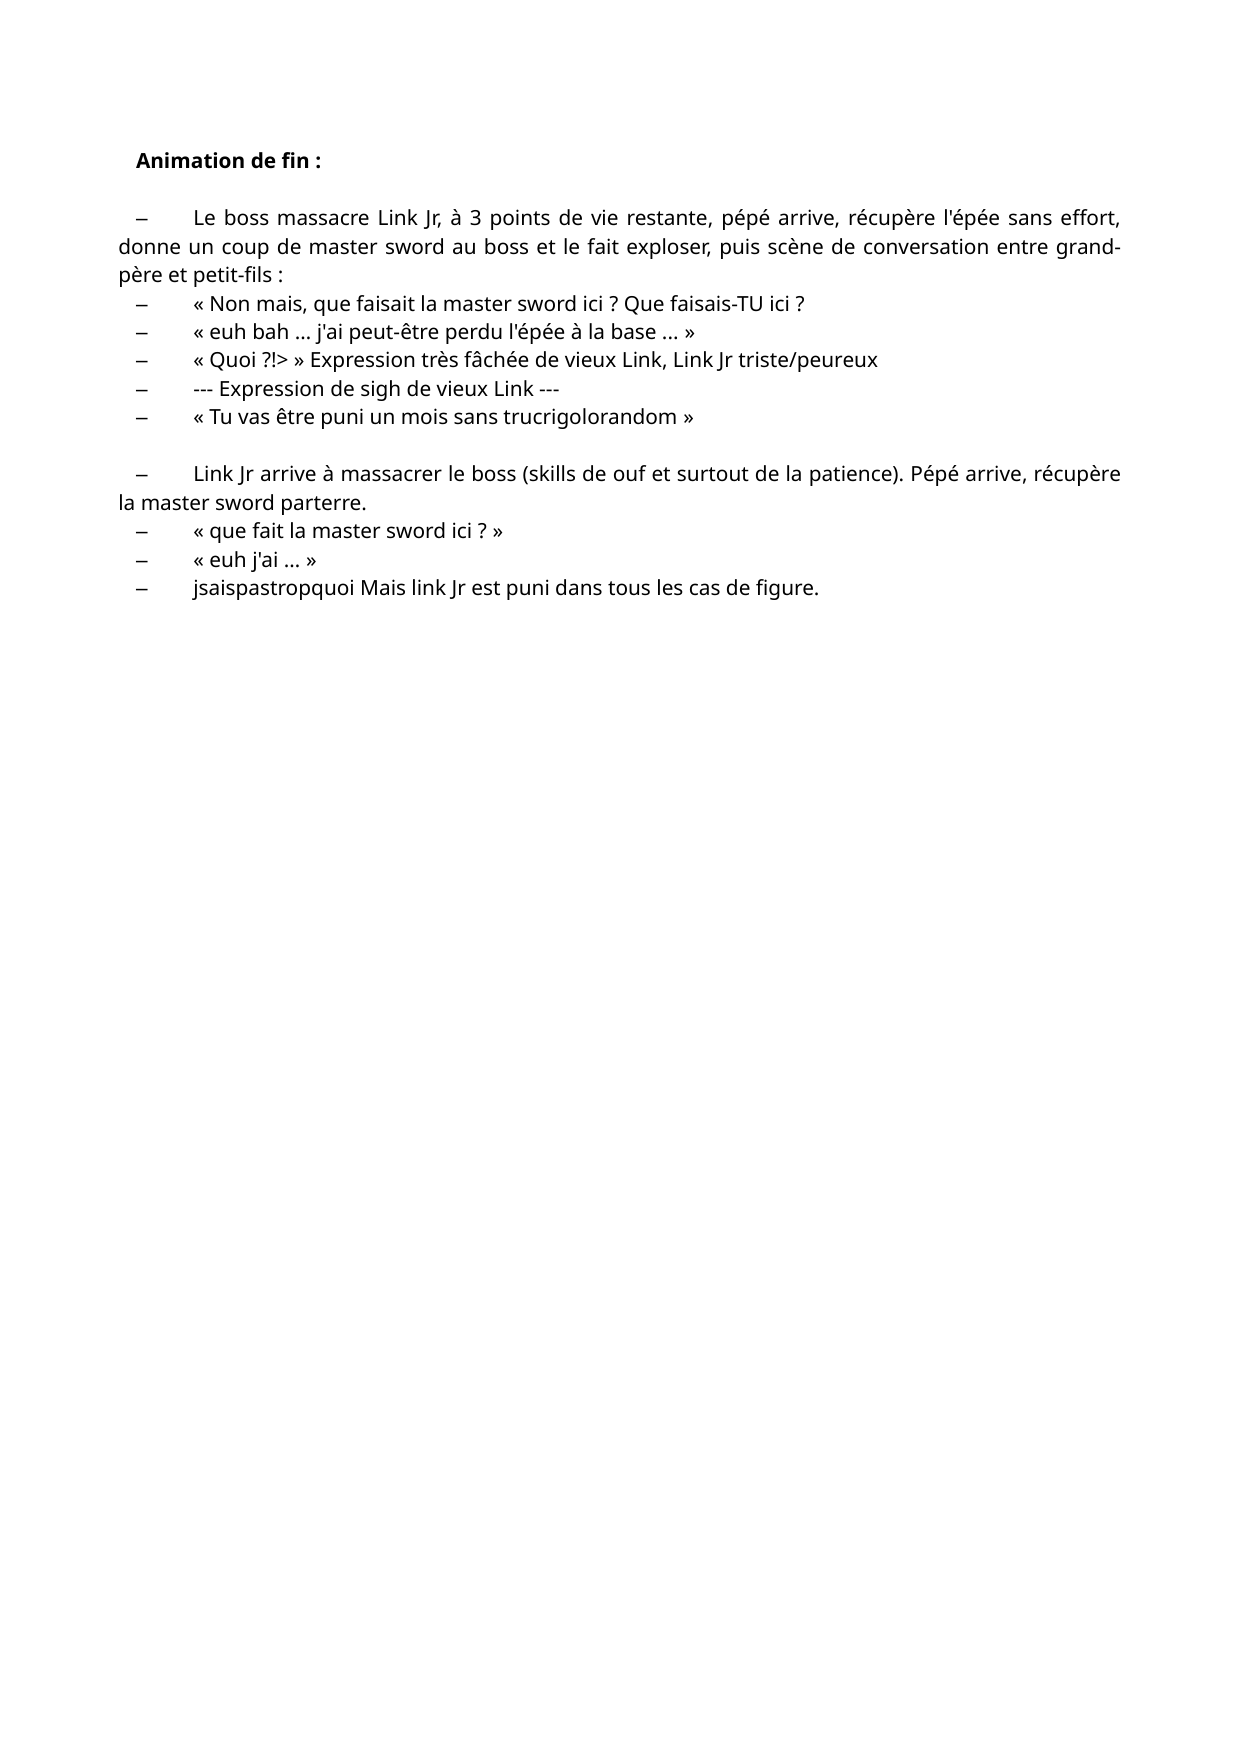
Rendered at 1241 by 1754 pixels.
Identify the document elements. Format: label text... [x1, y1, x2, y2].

list Link Jr arrive à massacrer le boss (skills de ouf et surtout de la patience). Pépé arrive, récupère la master sword parterre. [118, 459, 1122, 516]
list « euh bah … j'ai peut-être perdu l'épée à la base ... » [118, 317, 1122, 346]
text Animation de fin : [118, 147, 1122, 175]
list « Quoi ?!> » Expression très fâchée de vieux Link, Link Jr triste/peureux [118, 346, 1122, 374]
list « que fait la master sword ici ? » [118, 516, 1122, 545]
list « Non mais, que faisait la master sword ici ? Que faisais-TU ici ? [118, 289, 1122, 317]
list Le boss massacre Link Jr, à 3 points de vie restante, pépé arrive, récupère l'épée sans effort, donne un coup de master sword au boss et le fait exploser, puis scène de conversation entre grand-père et petit-fils : [118, 203, 1122, 289]
list --- Expression de sigh de vieux Link --- [118, 374, 1122, 402]
list « euh j'ai … » [118, 545, 1122, 573]
list jsaispastropquoi Mais link Jr est puni dans tous les cas de figure. [118, 573, 1122, 602]
list « Tu vas être puni un mois sans trucrigolorandom » [118, 402, 1122, 431]
